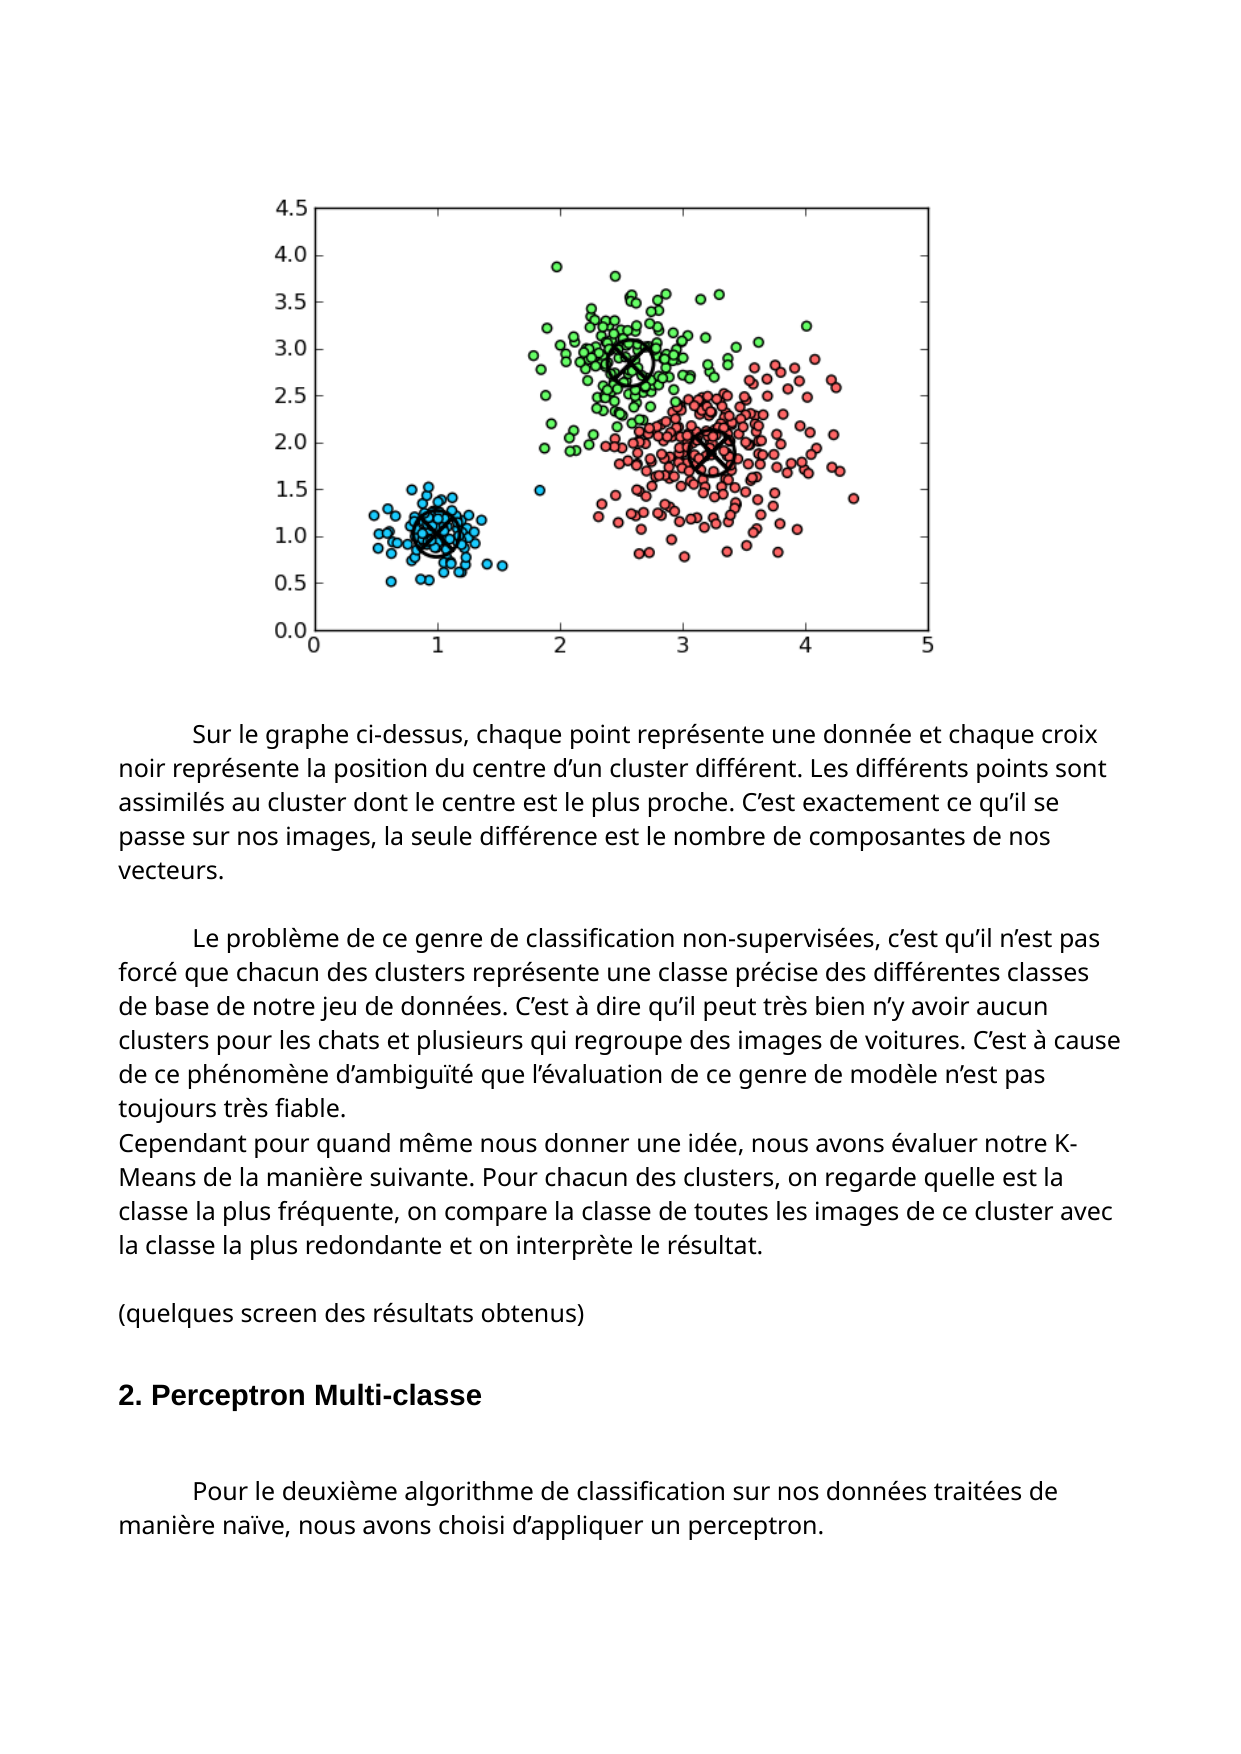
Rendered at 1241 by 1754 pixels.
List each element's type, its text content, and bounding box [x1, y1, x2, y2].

picture [216, 155, 1007, 683]
text Pour le deuxième algorithme de classification sur nos données traitées de manière naïve, nous avons choisi d’appliquer un perceptron. [118, 1473, 1122, 1542]
subtitle 2. Perceptron Multi-classe [118, 1378, 1122, 1412]
text Sur le graphe ci-dessus, chaque point représente une donnée et chaque croix noir représente la position du centre d’un cluster différent. Les différents points sont assimilés au cluster dont le centre est le plus proche. C’est exactement ce qu’il se passe sur nos images, la seule différence est le nombre de composantes de nos vecteurs. [118, 716, 1122, 887]
text Le problème de ce genre de classification non-supervisées, c’est qu’il n’est pas forcé que chacun des clusters représente une classe précise des différentes classes de base de notre jeu de données. C’est à dire qu’il peut très bien n’y avoir aucun clusters pour les chats et plusieurs qui regroupe des images de voitures. C’est à cause de ce phénomène d’ambiguïté que l’évaluation de ce genre de modèle n’est pas toujours très fiable. Cependant pour quand même nous donner une idée, nous avons évaluer notre K-Means de la manière suivante. Pour chacun des clusters, on regarde quelle est la classe la plus fréquente, on compare la classe de toutes les images de ce cluster avec la classe la plus redondante et on interprète le résultat. [118, 921, 1122, 1261]
text (quelques screen des résultats obtenus) [118, 1296, 1122, 1329]
